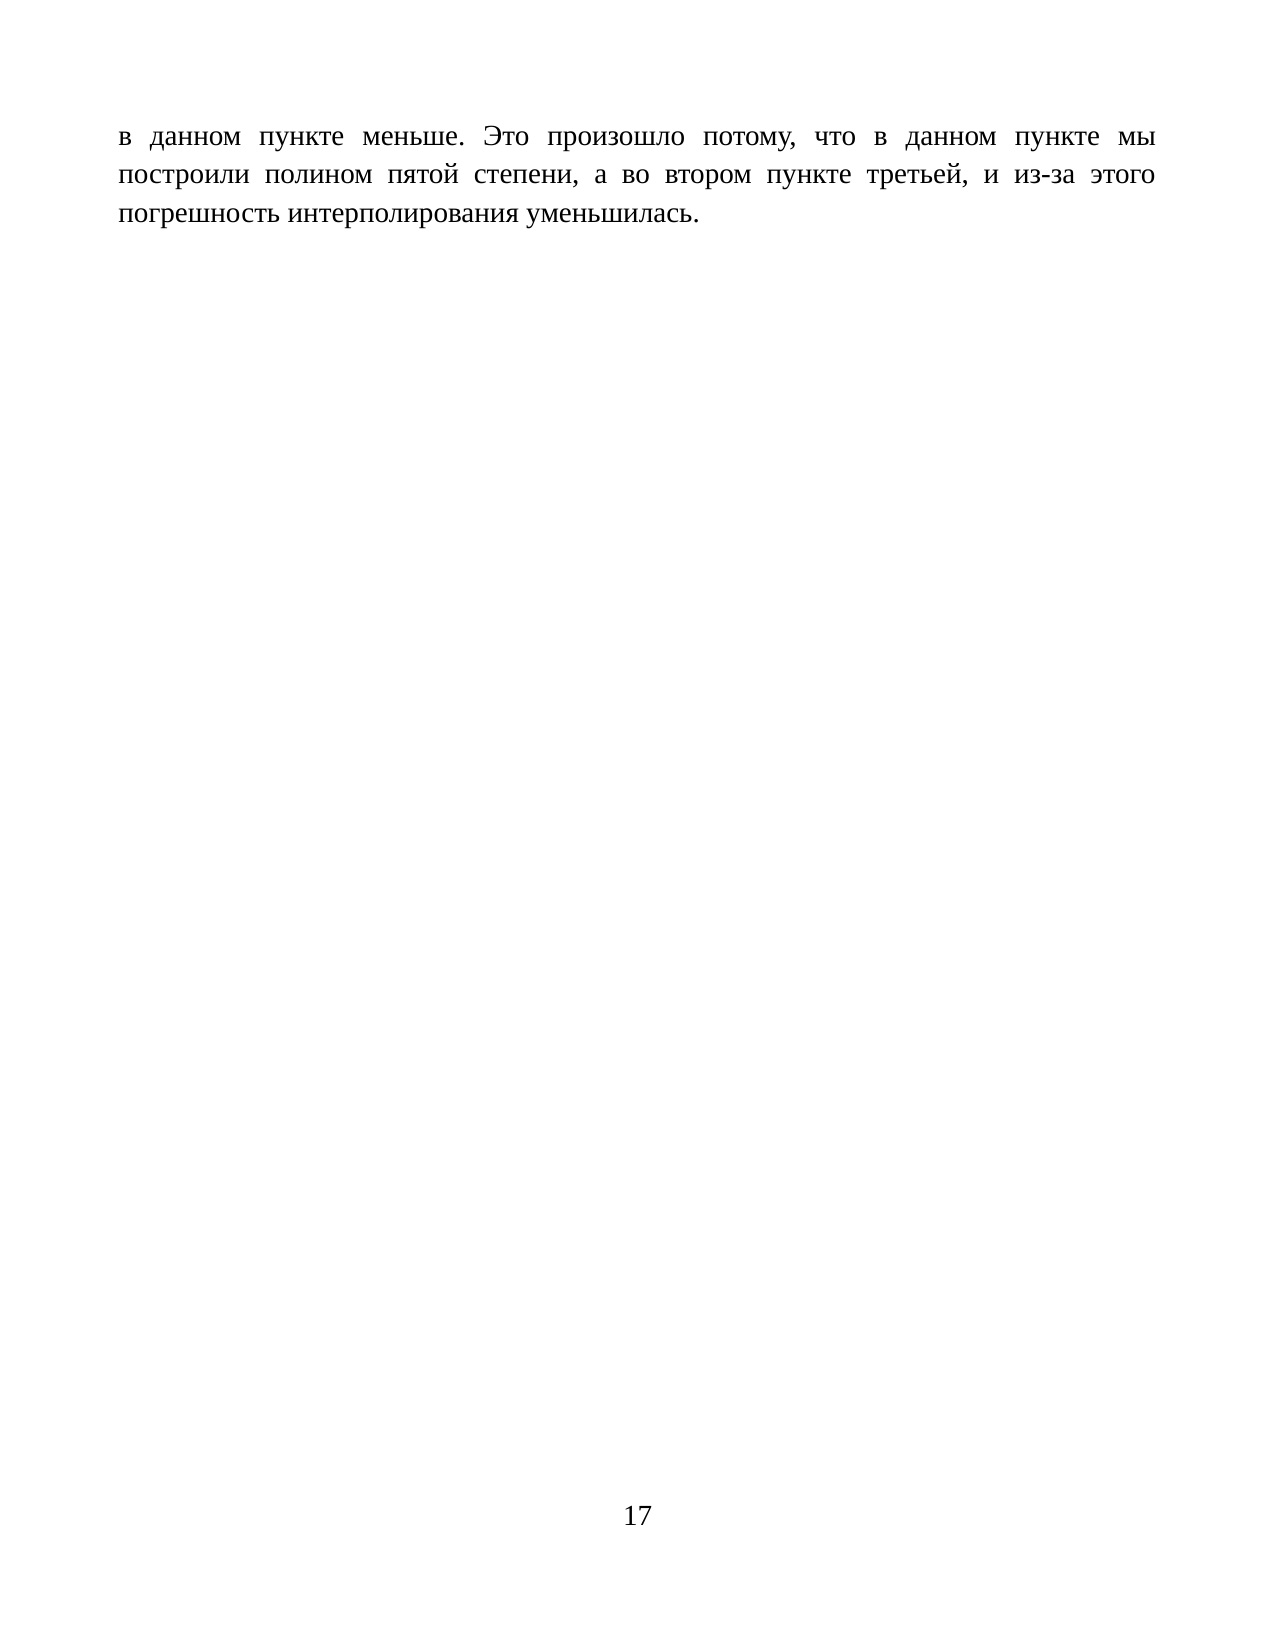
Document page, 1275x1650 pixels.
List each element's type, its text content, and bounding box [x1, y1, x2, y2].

text в данном пункте меньше. Это произошло потому, что в данном пункте мы построили полином пятой степени, а во втором пункте третьей, и из-за этого погрешность интерполирования уменьшилась. [118, 118, 1157, 229]
